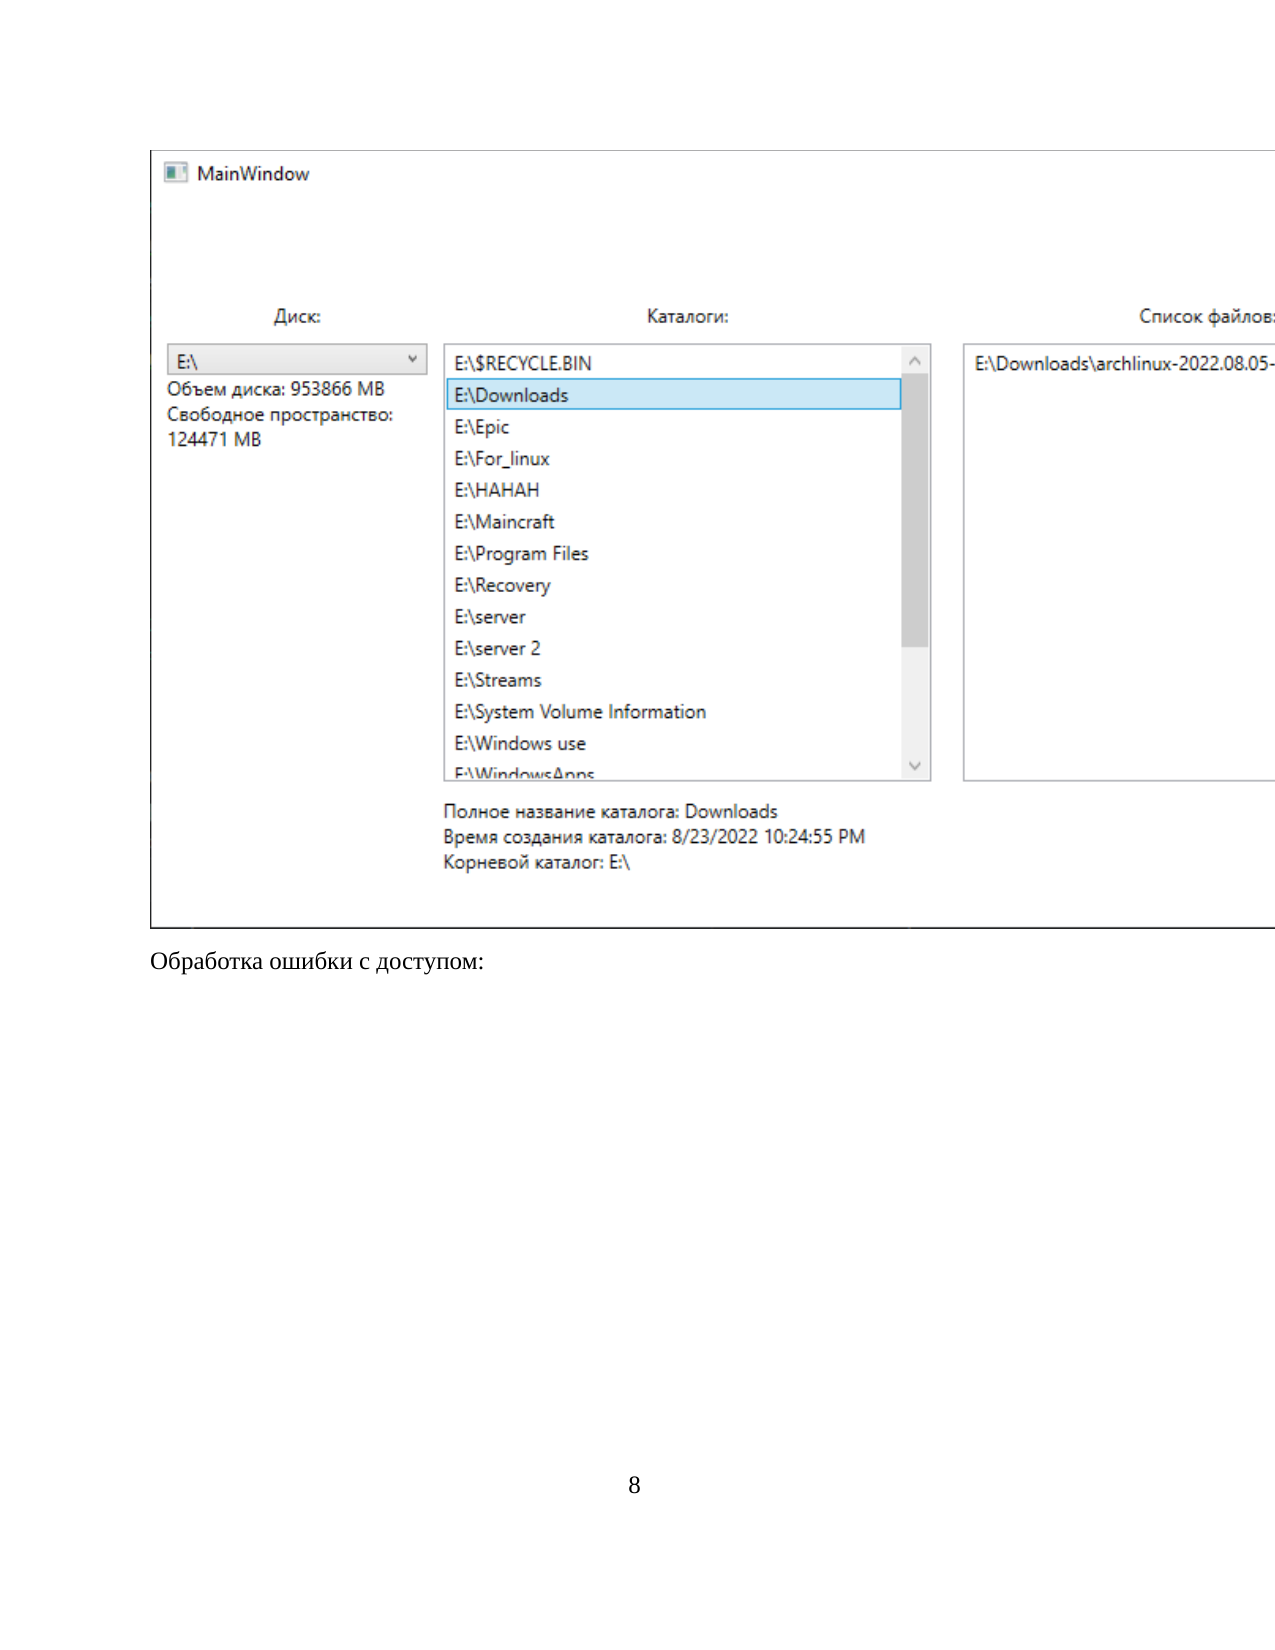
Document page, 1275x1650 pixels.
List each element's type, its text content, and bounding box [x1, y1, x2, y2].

picture [150, 150, 1275, 929]
text Обработка ошибки с доступом: [150, 946, 1125, 975]
